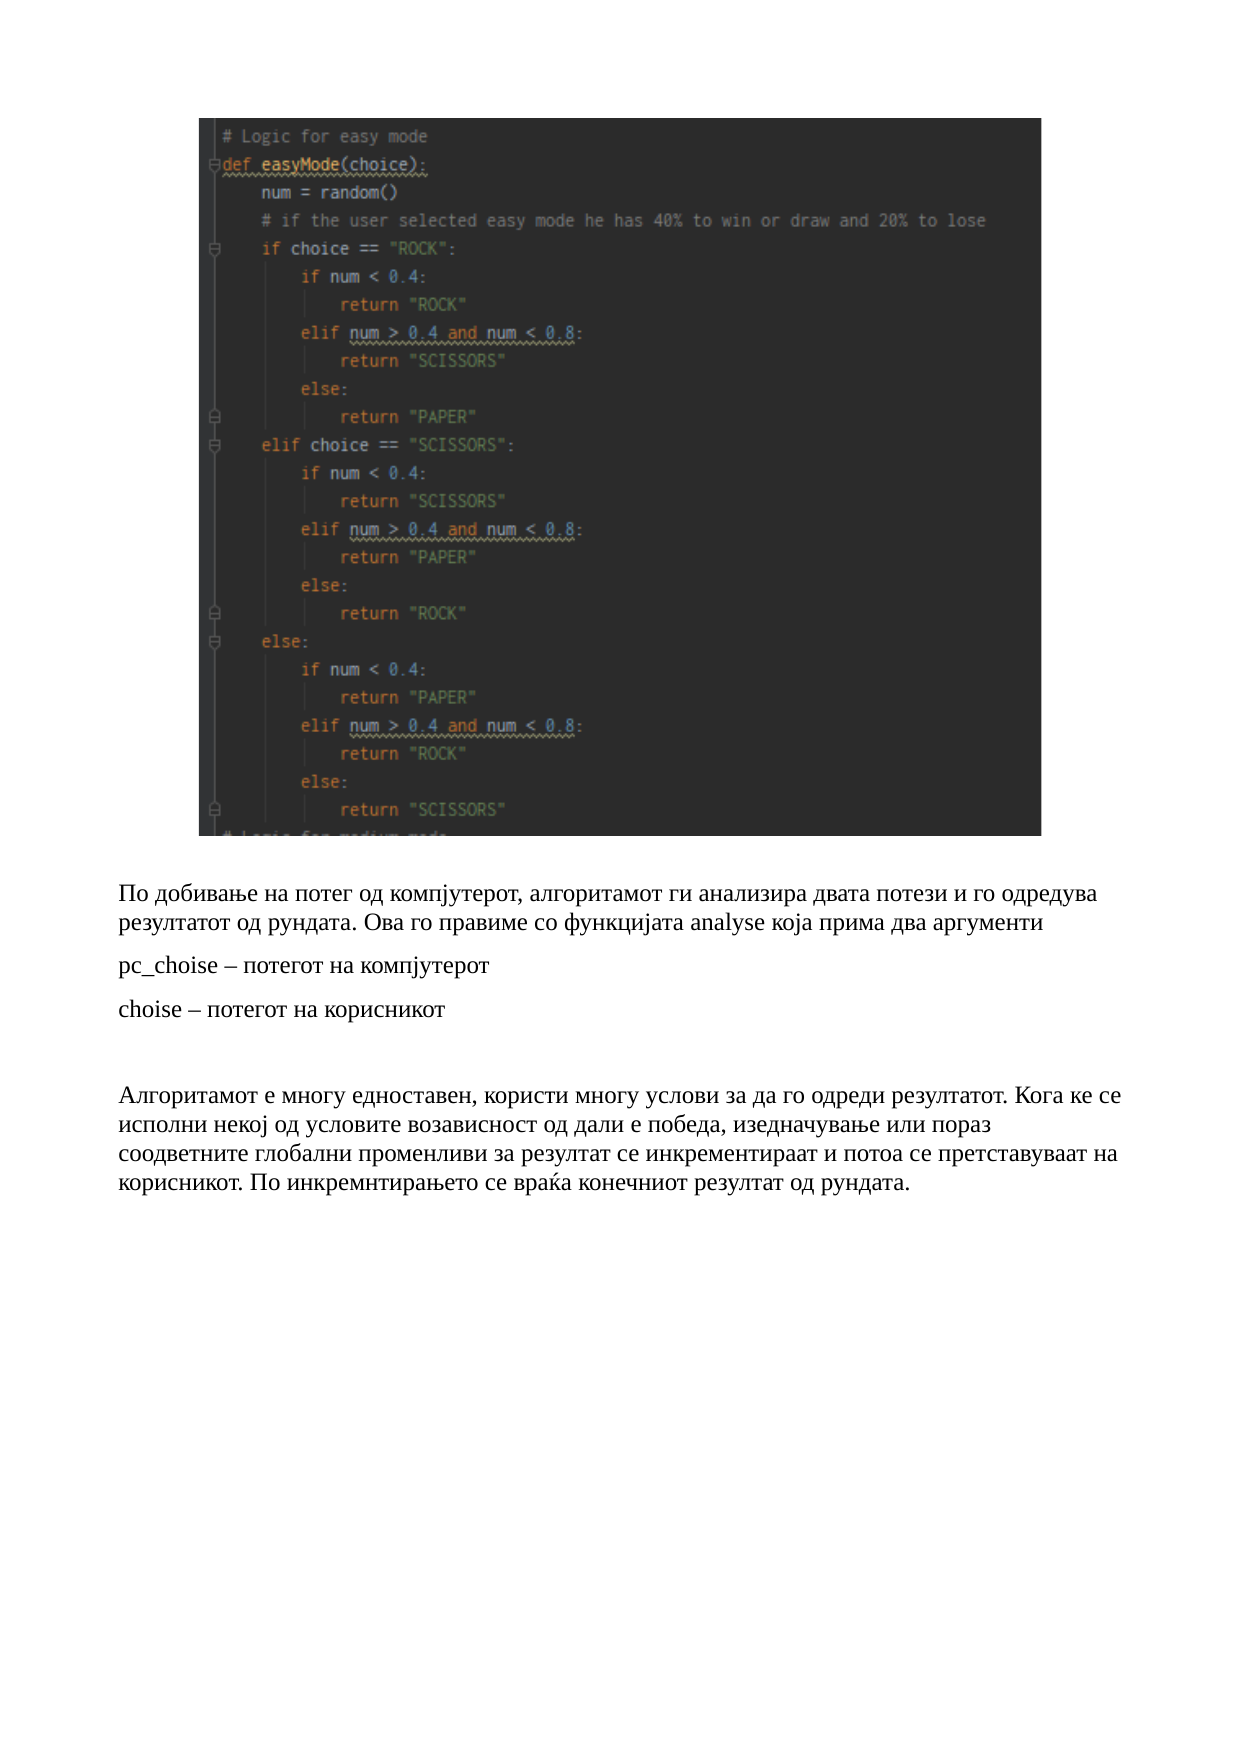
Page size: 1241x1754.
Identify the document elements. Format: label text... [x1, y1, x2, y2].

picture [198, 118, 1042, 836]
text choise – потегот на корисникот [118, 994, 1122, 1023]
text pc_choise – потегот на компјутерот [118, 951, 1122, 979]
text По добивање на потег од компјутерот, алгоритамот ги анализира двата потези и го одредува резултатот од рундата. Ова го правиме со функцијата analyse која прима два аргументи [118, 878, 1122, 936]
text Алгоритамот е многу едноставен, користи многу услови за да го одреди резултатот. Кога ке се исполни некој од условите возависност од дали е победа, изедначување или пораз соодветните глобални променливи за резултат се инкрементираат и потоа се претставуваат на корисникот. По инкремнтирањето се враќа конечниот резултат од рундата. [118, 1081, 1122, 1196]
